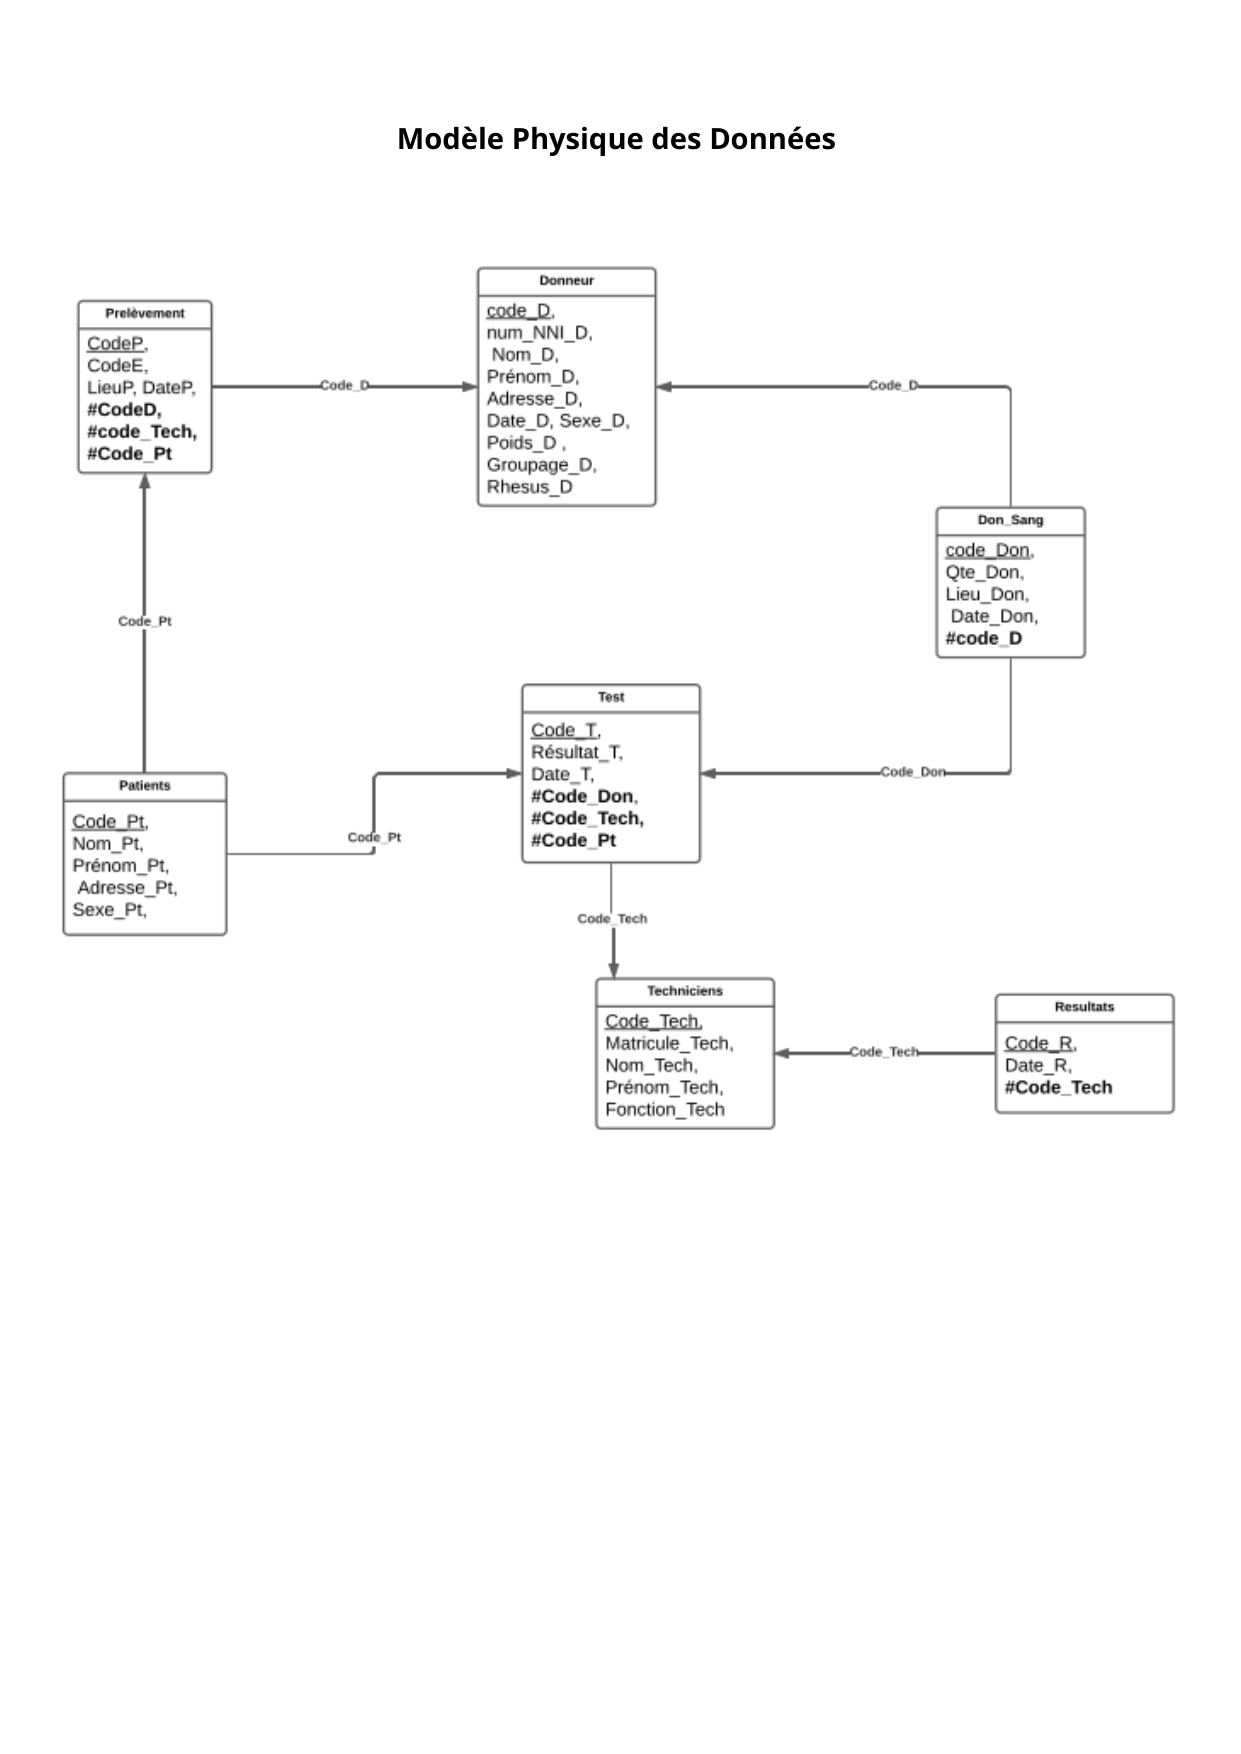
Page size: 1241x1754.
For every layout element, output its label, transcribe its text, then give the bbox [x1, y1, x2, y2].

text Modèle Physique des Données [118, 118, 1122, 158]
picture [30, 231, 1211, 1147]
